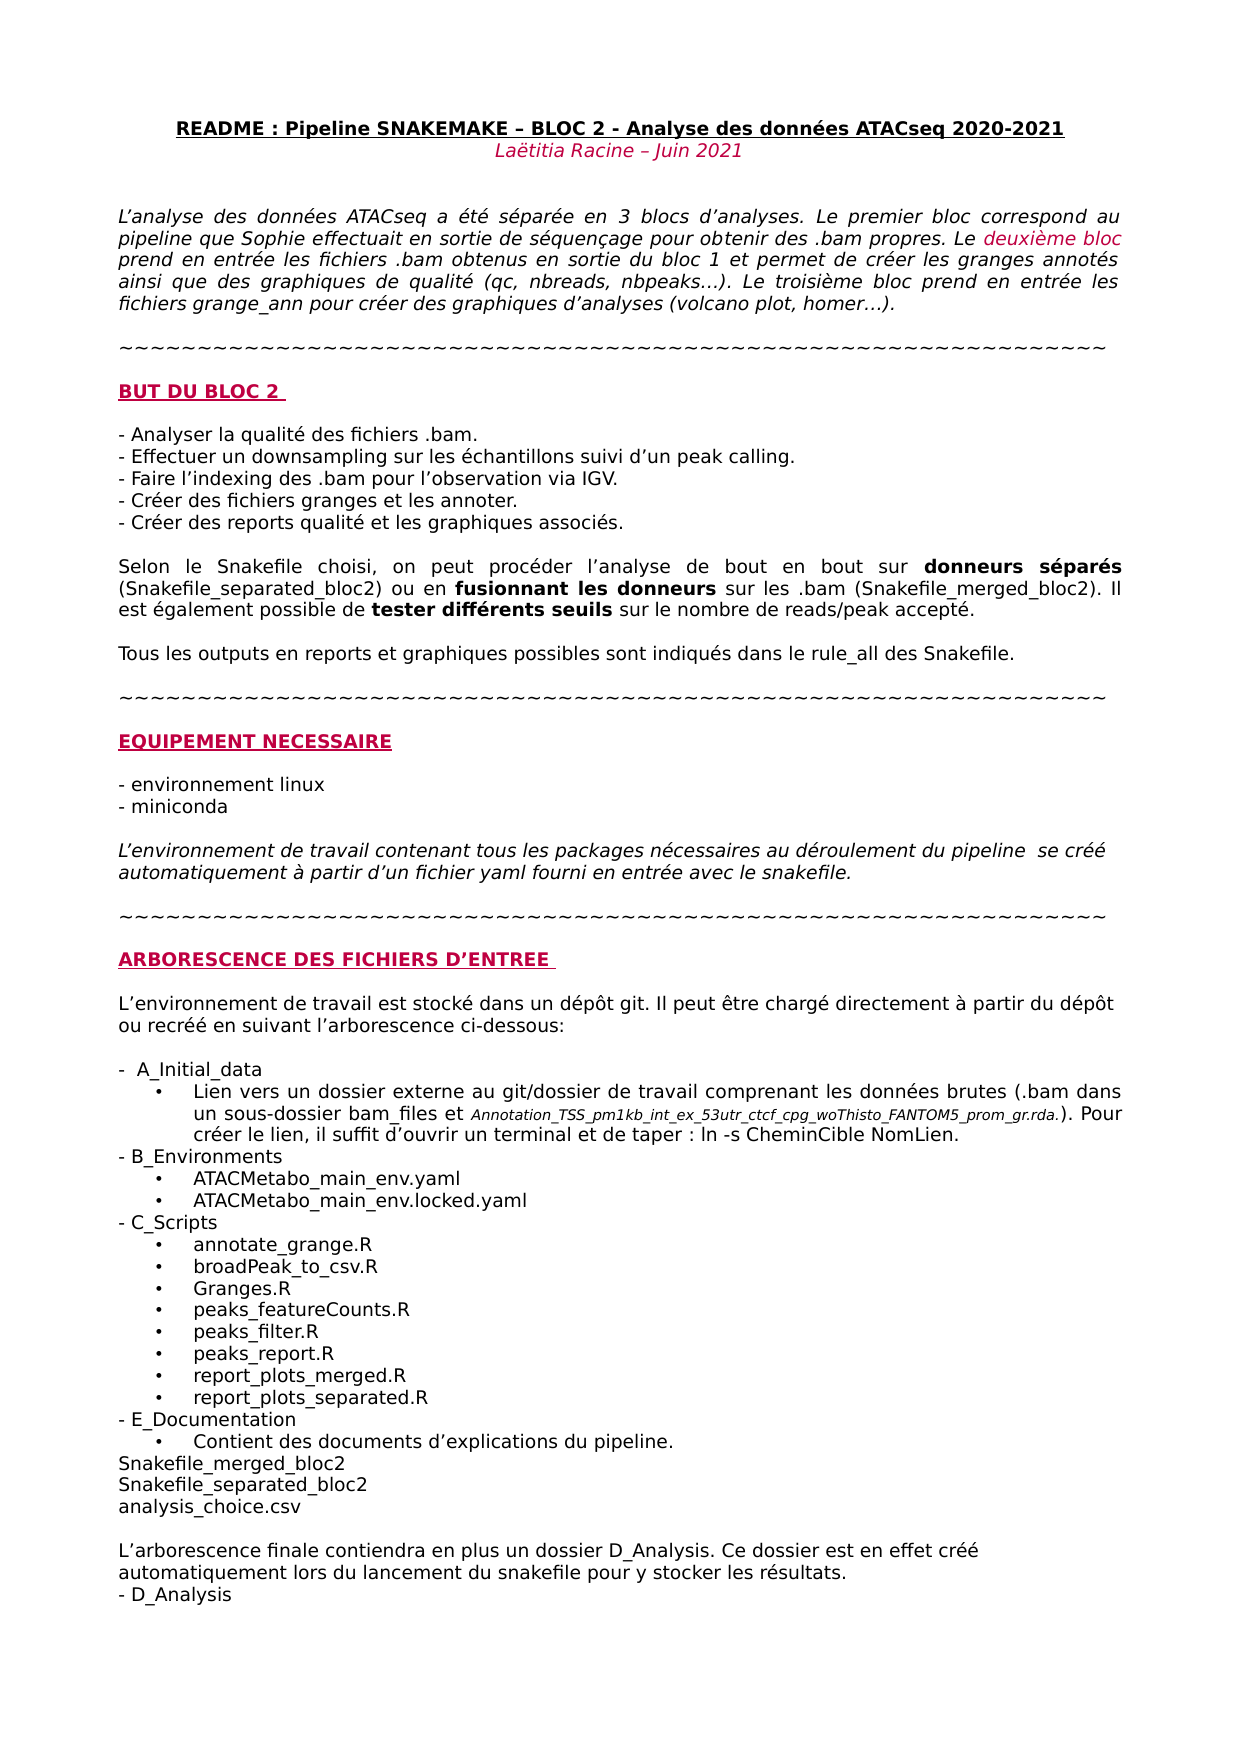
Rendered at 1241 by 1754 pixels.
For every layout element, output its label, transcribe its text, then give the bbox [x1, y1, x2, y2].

text - Créer des reports qualité et les graphiques associés. [118, 512, 1122, 534]
list peaks_featureCounts.R [156, 1299, 1122, 1321]
text - Créer des fichiers granges et les annoter. [118, 490, 1122, 512]
text - E_Documentation [118, 1409, 1122, 1431]
text L’analyse des données ATACseq a été séparée en 3 blocs d’analyses. Le premier bloc correspond au pipeline que Sophie effectuait en sortie de séquençage pour obtenir des .bam propres. Le deuxième bloc prend en entrée les fichiers .bam obtenus en sortie du bloc 1 et permet de créer les granges annotés ainsi que des graphiques de qualité (qc, nbreads, nbpeaks…). Le troisième bloc prend en entrée les fichiers grange_ann pour créer des graphiques d’analyses (volcano plot, homer…). [118, 206, 1122, 315]
text EQUIPEMENT NECESSAIRE [118, 731, 1122, 752]
text ~~~~~~~~~~~~~~~~~~~~~~~~~~~~~~~~~~~~~~~~~~~~~~~~~~~~~~~~~~~~~~~ [118, 906, 1122, 927]
text Tous les outputs en reports et graphiques possibles sont indiqués dans le rule_all des Snakefile. [118, 643, 1122, 665]
text ARBORESCENCE DES FICHIERS D’ENTREE [118, 949, 1122, 971]
text - A_Initial_data [118, 1059, 1122, 1081]
text - miniconda [118, 796, 1122, 818]
list broadPeak_to_csv.R [156, 1256, 1122, 1277]
text ~~~~~~~~~~~~~~~~~~~~~~~~~~~~~~~~~~~~~~~~~~~~~~~~~~~~~~~~~~~~~~~ [118, 687, 1122, 709]
text Snakefile_merged_bloc2 [118, 1452, 1122, 1474]
list peaks_report.R [156, 1343, 1122, 1365]
list report_plots_separated.R [156, 1387, 1122, 1409]
text L’environnement de travail est stocké dans un dépôt git. Il peut être chargé directement à partir du dépôt ou recréé en suivant l’arborescence ci-dessous: [118, 993, 1122, 1037]
list ATACMetabo_main_env.locked.yaml [156, 1190, 1122, 1212]
list Contient des documents d’explications du pipeline. [156, 1431, 1122, 1452]
text - C_Scripts [118, 1212, 1122, 1234]
text - Faire l’indexing des .bam pour l’observation via IGV. [118, 468, 1122, 490]
text Snakefile_separated_bloc2 [118, 1474, 1122, 1496]
text L’arborescence finale contiendra en plus un dossier D_Analysis. Ce dossier est en effet créé automatiquement lors du lancement du snakefile pour y stocker les résultats. [118, 1540, 1122, 1584]
list Granges.R [156, 1277, 1122, 1299]
list report_plots_merged.R [156, 1365, 1122, 1387]
text - B_Environments [118, 1146, 1122, 1168]
list peaks_filter.R [156, 1321, 1122, 1343]
text README : Pipeline SNAKEMAKE – BLOC 2 - Analyse des données ATACseq 2020-2021 [118, 118, 1122, 140]
text - Effectuer un downsampling sur les échantillons suivi d’un peak calling. [118, 446, 1122, 468]
list ATACMetabo_main_env.yaml [156, 1168, 1122, 1190]
text analysis_choice.csv [118, 1496, 1122, 1518]
text - Analyser la qualité des fichiers .bam. [118, 424, 1122, 446]
text Selon le Snakefile choisi, on peut procéder l’analyse de bout en bout sur donneurs séparés (Snakefile_separated_bloc2) ou en fusionnant les donneurs sur les .bam (Snakefile_merged_bloc2). Il est également possible de tester différents seuils sur le nombre de reads/peak accepté. [118, 556, 1122, 621]
list annotate_grange.R [156, 1234, 1122, 1256]
text Laëtitia Racine – Juin 2021 [118, 140, 1122, 162]
text ~~~~~~~~~~~~~~~~~~~~~~~~~~~~~~~~~~~~~~~~~~~~~~~~~~~~~~~~~~~~~~~ [118, 337, 1122, 359]
text BUT DU BLOC 2 [118, 381, 1122, 402]
text L’environnement de travail contenant tous les packages nécessaires au déroulement du pipeline se créé automatiquement à partir d’un fichier yaml fourni en entrée avec le snakefile. [118, 840, 1122, 884]
text - environnement linux [118, 774, 1122, 796]
text - D_Analysis [118, 1584, 1122, 1606]
list Lien vers un dossier externe au git/dossier de travail comprenant les données brutes (.bam dans un sous-dossier bam_files et Annotation_TSS_pm1kb_int_ex_53utr_ctcf_cpg_woThisto_FANTOM5_prom_gr.rda.). Pour créer le lien, il suffit d’ouvrir un terminal et de taper : ln -s CheminCible NomLien. [156, 1081, 1122, 1146]
